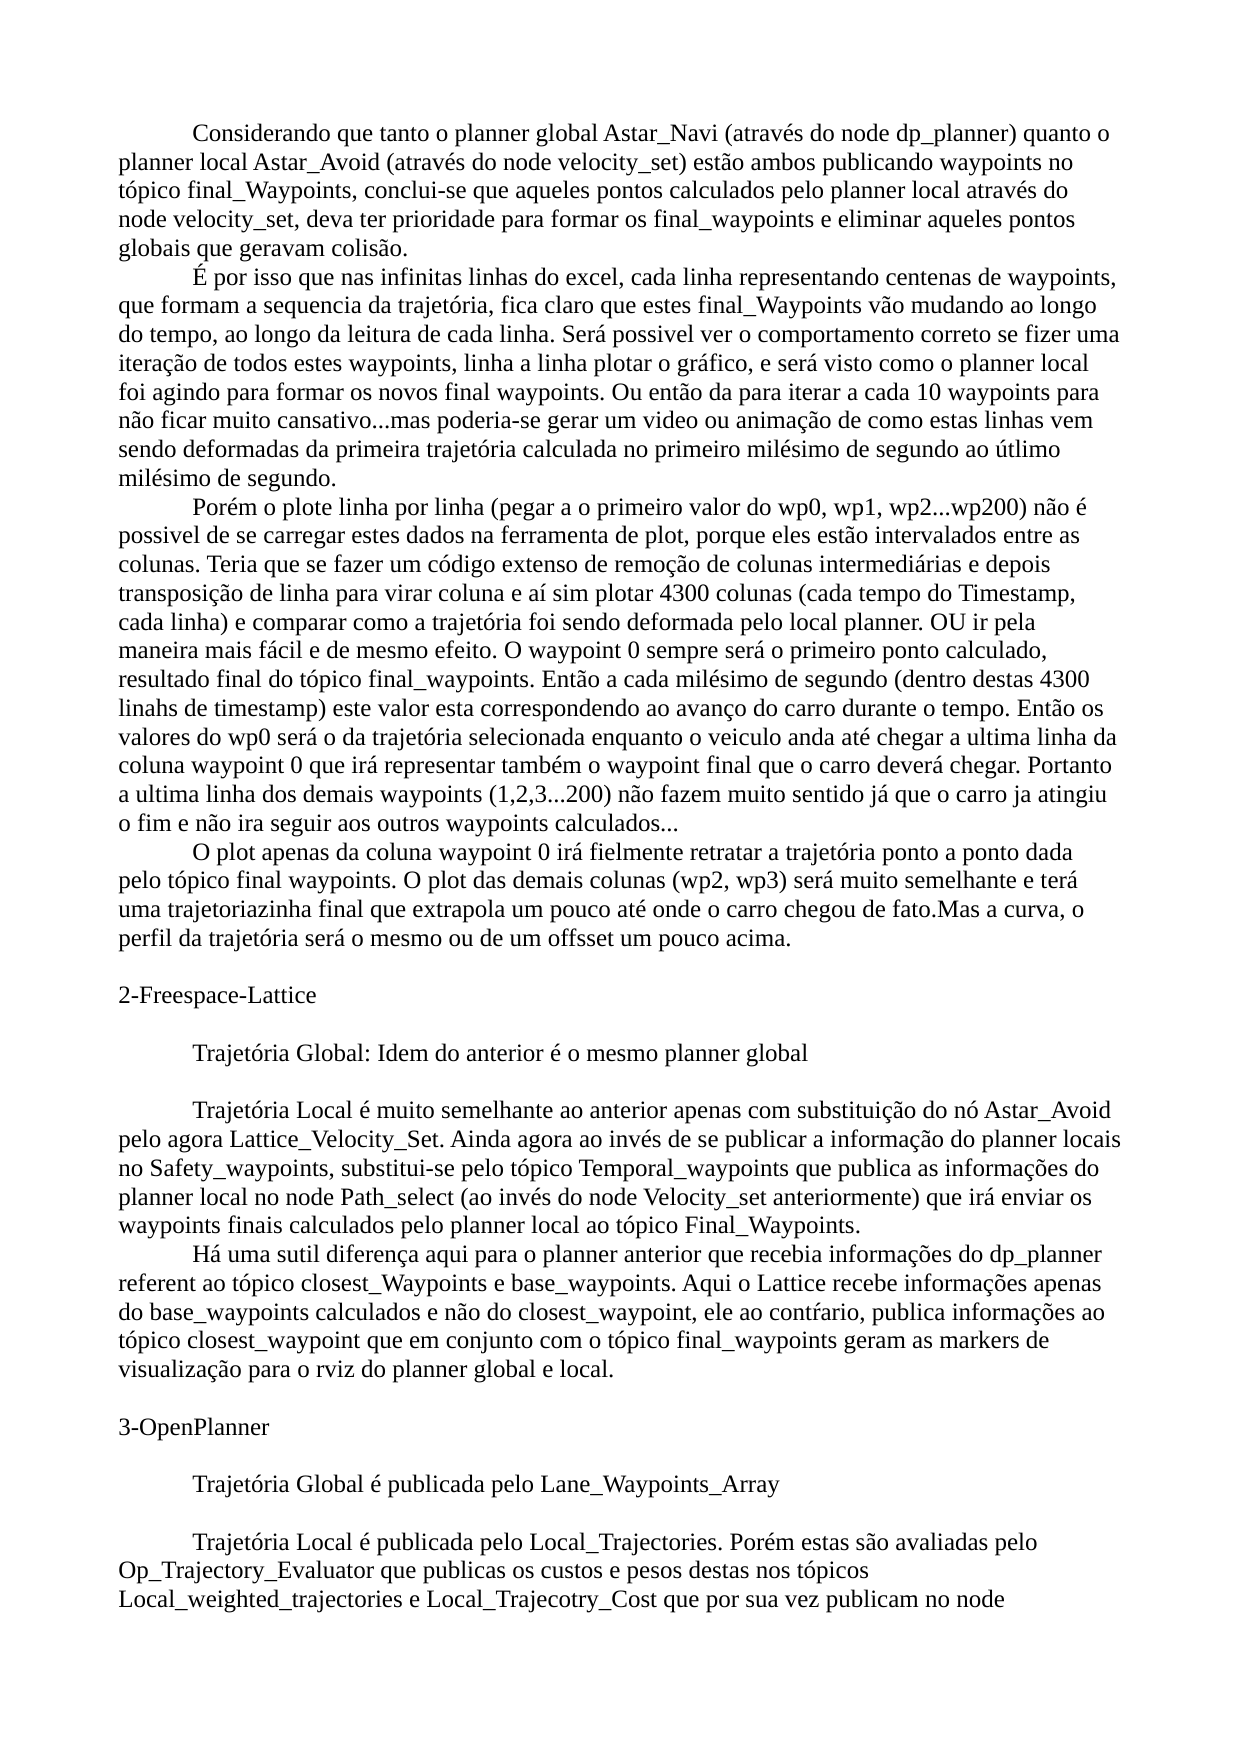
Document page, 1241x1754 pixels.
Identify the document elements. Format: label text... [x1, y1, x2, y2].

text Trajetória Local é muito semelhante ao anterior apenas com substituição do nó Astar_Avoid pelo agora Lattice_Velocity_Set. Ainda agora ao invés de se publicar a informação do planner locais no Safety_waypoints, substitui-se pelo tópico Temporal_waypoints que publica as informações do planner local no node Path_select (ao invés do node Velocity_set anteriormente) que irá enviar os waypoints finais calculados pelo planner local ao tópico Final_Waypoints. [118, 1096, 1122, 1239]
text 2-Freespace-Lattice [118, 981, 1122, 1009]
text É por isso que nas infinitas linhas do excel, cada linha representando centenas de waypoints, que formam a sequencia da trajetória, fica claro que estes final_Waypoints vão mudando ao longo do tempo, ao longo da leitura de cada linha. Será possivel ver o comportamento correto se fizer uma iteração de todos estes waypoints, linha a linha plotar o gráfico, e será visto como o planner local foi agindo para formar os novos final waypoints. Ou então da para iterar a cada 10 waypoints para não ficar muito cansativo...mas poderia-se gerar um video ou animação de como estas linhas vem sendo deformadas da primeira trajetória calculada no primeiro milésimo de segundo ao útlimo milésimo de segundo. [118, 262, 1122, 492]
text Considerando que tanto o planner global Astar_Navi (através do node dp_planner) quanto o planner local Astar_Avoid (através do node velocity_set) estão ambos publicando waypoints no tópico final_Waypoints, conclui-se que aqueles pontos calculados pelo planner local através do node velocity_set, deva ter prioridade para formar os final_waypoints e eliminar aqueles pontos globais que geravam colisão. [118, 118, 1122, 262]
text Trajetória Global é publicada pelo Lane_Waypoints_Array [118, 1469, 1122, 1498]
text Porém o plote linha por linha (pegar a o primeiro valor do wp0, wp1, wp2...wp200) não é possivel de se carregar estes dados na ferramenta de plot, porque eles estão intervalados entre as colunas. Teria que se fazer um código extenso de remoção de colunas intermediárias e depois transposição de linha para virar coluna e aí sim plotar 4300 colunas (cada tempo do Timestamp, cada linha) e comparar como a trajetória foi sendo deformada pelo local planner. OU ir pela maneira mais fácil e de mesmo efeito. O waypoint 0 sempre será o primeiro ponto calculado, resultado final do tópico final_waypoints. Então a cada milésimo de segundo (dentro destas 4300 linahs de timestamp) este valor esta correspondendo ao avanço do carro durante o tempo. Então os valores do wp0 será o da trajetória selecionada enquanto o veiculo anda até chegar a ultima linha da coluna waypoint 0 que irá representar também o waypoint final que o carro deverá chegar. Portanto a ultima linha dos demais waypoints (1,2,3...200) não fazem muito sentido já que o carro ja atingiu o fim e não ira seguir aos outros waypoints calculados... [118, 492, 1122, 837]
text Trajetória Local é publicada pelo Local_Trajectories. Porém estas são avaliadas pelo Op_Trajectory_Evaluator que publicas os custos e pesos destas nos tópicos Local_weighted_trajectories e Local_Trajecotry_Cost que por sua vez publicam no node [118, 1527, 1122, 1613]
text Trajetória Global: Idem do anterior é o mesmo planner global [118, 1038, 1122, 1067]
text 3-OpenPlanner [118, 1412, 1122, 1441]
text O plot apenas da coluna waypoint 0 irá fielmente retratar a trajetória ponto a ponto dada pelo tópico final waypoints. O plot das demais colunas (wp2, wp3) será muito semelhante e terá uma trajetoriazinha final que extrapola um pouco até onde o carro chegou de fato.Mas a curva, o perfil da trajetória será o mesmo ou de um offsset um pouco acima. [118, 837, 1122, 952]
text Há uma sutil diferença aqui para o planner anterior que recebia informações do dp_planner referent ao tópico closest_Waypoints e base_waypoints. Aqui o Lattice recebe informações apenas do base_waypoints calculados e não do closest_waypoint, ele ao contŕario, publica informações ao tópico closest_waypoint que em conjunto com o tópico final_waypoints geram as markers de visualização para o rviz do planner global e local. [118, 1239, 1122, 1383]
